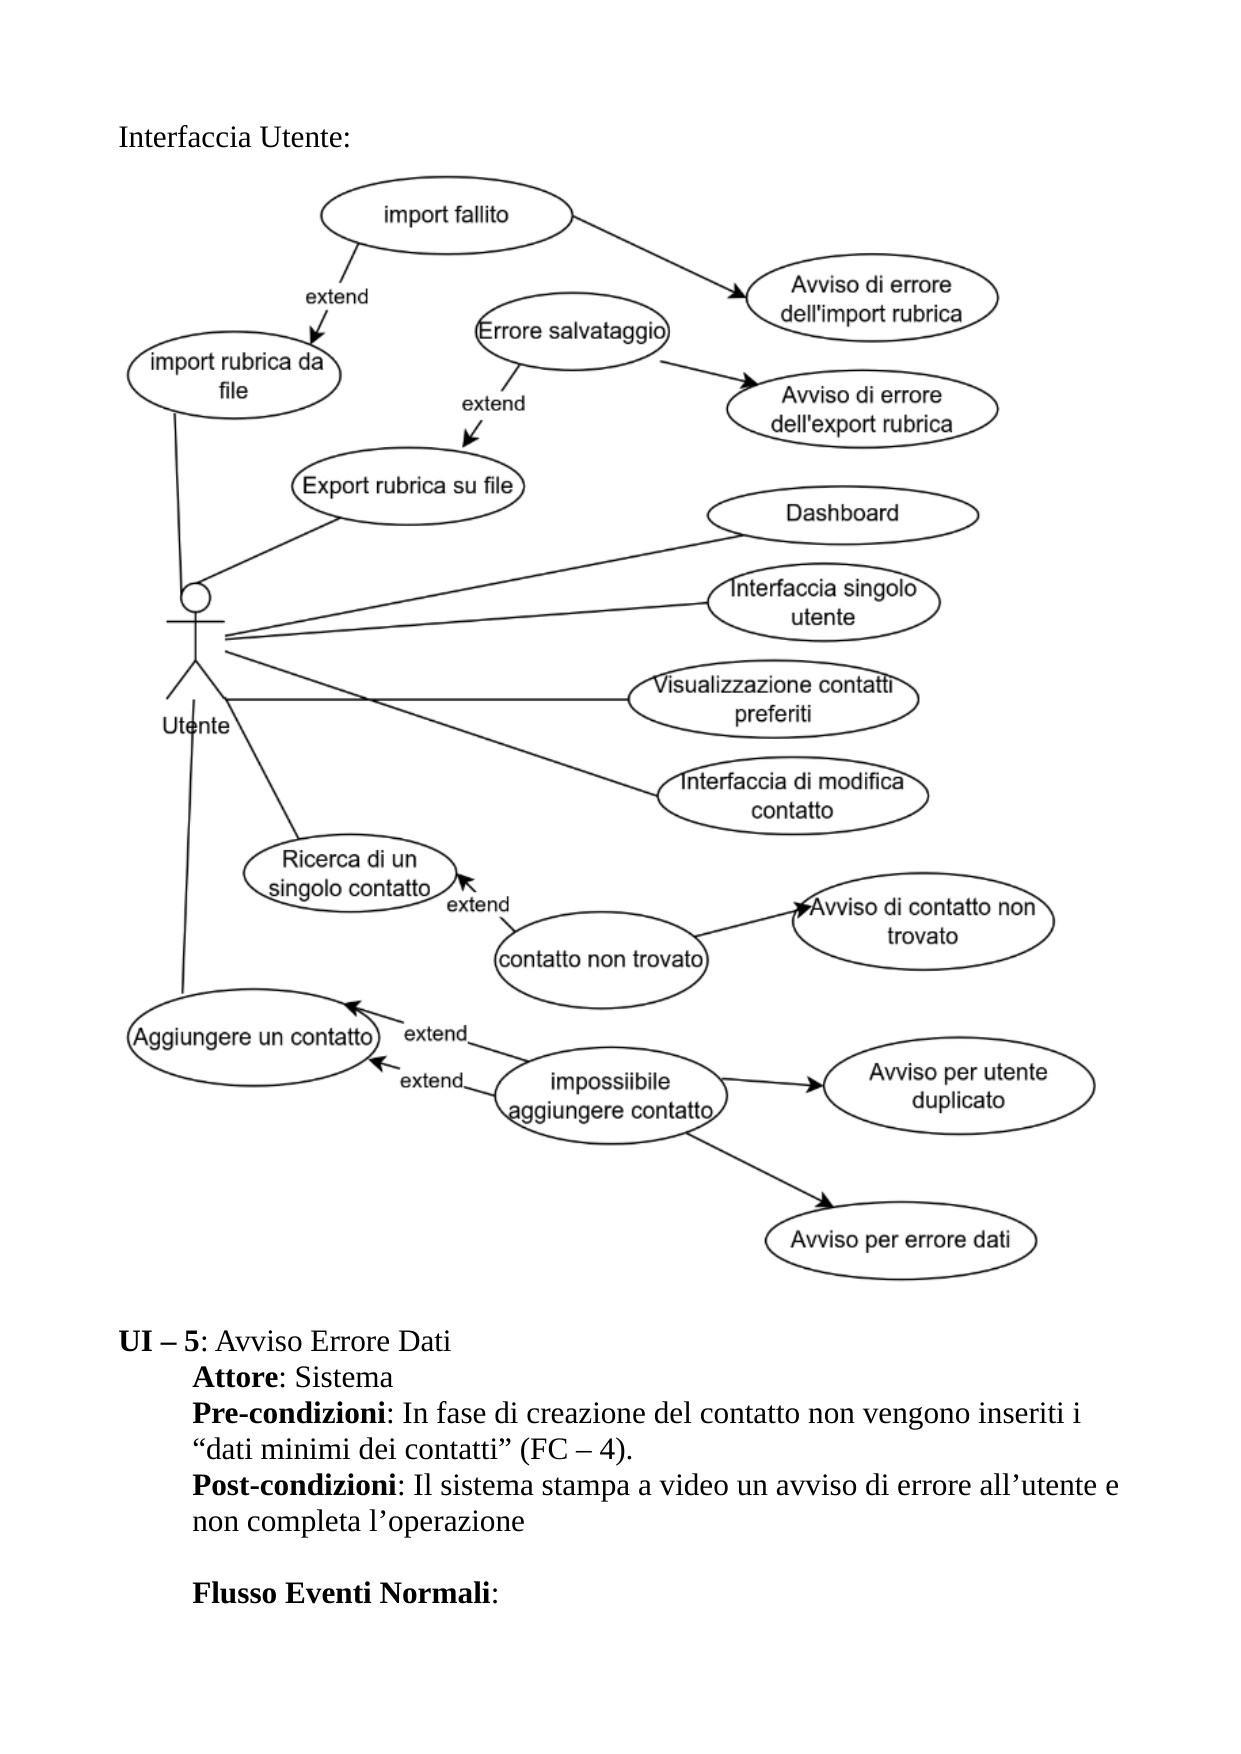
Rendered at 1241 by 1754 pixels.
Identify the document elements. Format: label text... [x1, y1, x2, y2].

picture [118, 154, 1123, 1287]
text Interfaccia Utente: [118, 118, 1122, 154]
text Pre-condizioni: In fase di creazione del contatto non vengono inseriti i “dati minimi dei contatti” (FC – 4). [118, 1394, 1122, 1466]
text Attore: Sistema [118, 1358, 1122, 1394]
text UI – 5: Avviso Errore Dati [118, 1323, 1122, 1358]
text Flusso Eventi Normali: [118, 1574, 1122, 1610]
text Post-condizioni: Il sistema stampa a video un avviso di errore all’utente e non completa l’operazione [118, 1466, 1122, 1538]
